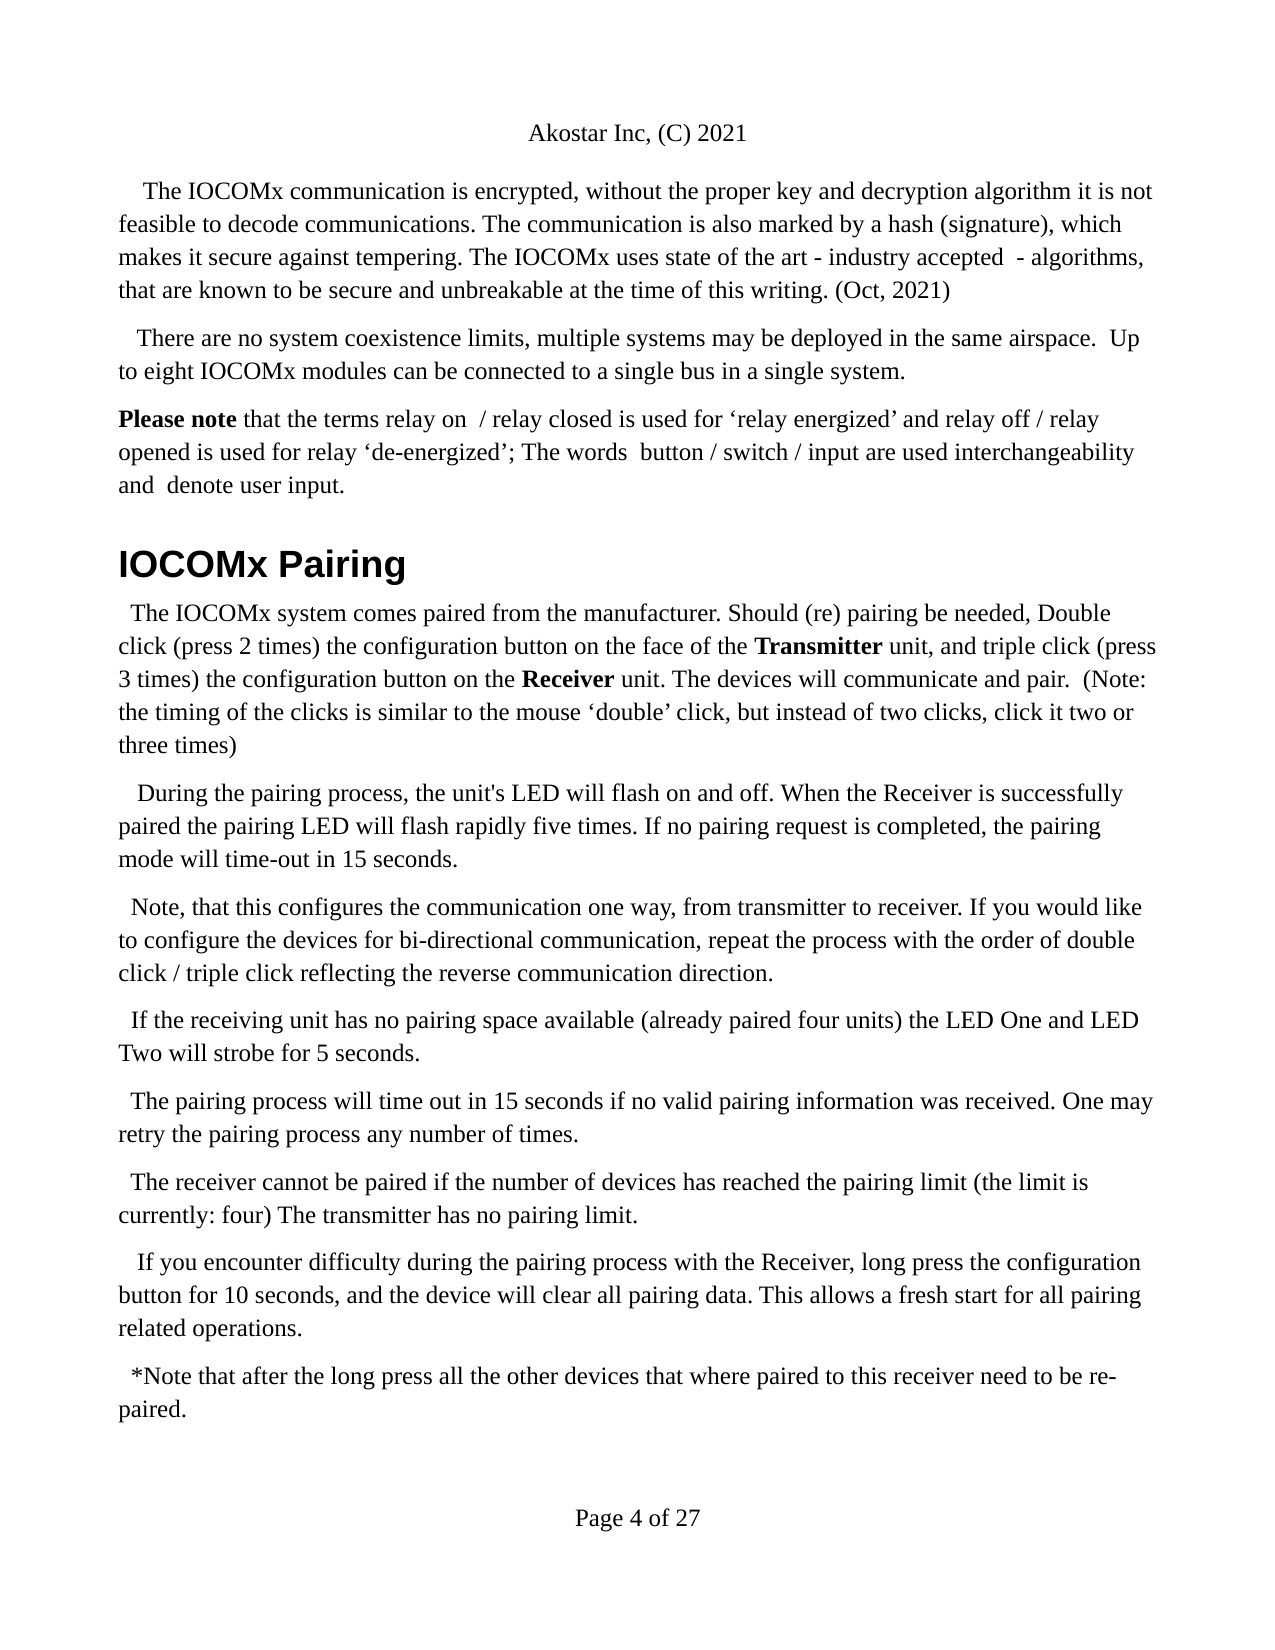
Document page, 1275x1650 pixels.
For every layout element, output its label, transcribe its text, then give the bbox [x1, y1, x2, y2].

text If you encounter difficulty during the pairing process with the Receiver, long press the configuration button for 10 seconds, and the device will clear all pairing data. This allows a fresh start for all pairing related operations. [118, 1247, 1157, 1342]
text There are no system coexistence limits, multiple systems may be deployed in the same airspace. Up to eight IOCOMx modules can be connected to a single bus in a single system. [118, 323, 1157, 385]
text During the pairing process, the unit's LED will flash on and off. When the Receiver is successfully paired the pairing LED will flash rapidly five times. If no pairing request is completed, the pairing mode will time-out in 15 seconds. [118, 778, 1157, 873]
text *Note that after the long press all the other devices that where paired to this receiver need to be re-paired. [118, 1361, 1157, 1423]
text The IOCOMx communication is encrypted, without the proper key and decryption algorithm it is not feasible to decode communications. The communication is also marked by a hash (signature), which makes it secure against tempering. The IOCOMx uses state of the art - industry accepted - algorithms, that are known to be secure and unbreakable at the time of this writing. (Oct, 2021) [118, 176, 1157, 304]
text Please note that the terms relay on / relay closed is used for ‘relay energized’ and relay off / relay opened is used for relay ‘de-energized’; The words button / switch / input are used interchangeability and denote user input. [118, 404, 1157, 498]
text Note, that this configures the communication one way, from transmitter to receiver. If you would like to configure the devices for bi-directional communication, repeat the process with the order of double click / triple click reflecting the reverse communication direction. [118, 892, 1157, 987]
text The receiver cannot be paired if the number of devices has reached the pairing limit (the limit is currently: four) The transmitter has no pairing limit. [118, 1167, 1157, 1228]
text The pairing process will time out in 15 seconds if no valid pairing information was received. One may retry the pairing process any number of times. [118, 1086, 1157, 1148]
text The IOCOMx system comes paired from the manufacturer. Should (re) pairing be needed, Double click (press 2 times) the configuration button on the face of the Transmitter unit, and triple click (press 3 times) the configuration button on the Receiver unit. The devices will communicate and pair. (Note: the timing of the clicks is similar to the mouse ‘double’ click, but instead of two clicks, click it two or three times) [118, 598, 1157, 759]
text If the receiving unit has no pairing space available (already paired four units) the LED One and LED Two will strobe for 5 seconds. [118, 1005, 1157, 1067]
subtitle IOCOMx Pairing [118, 542, 1157, 586]
